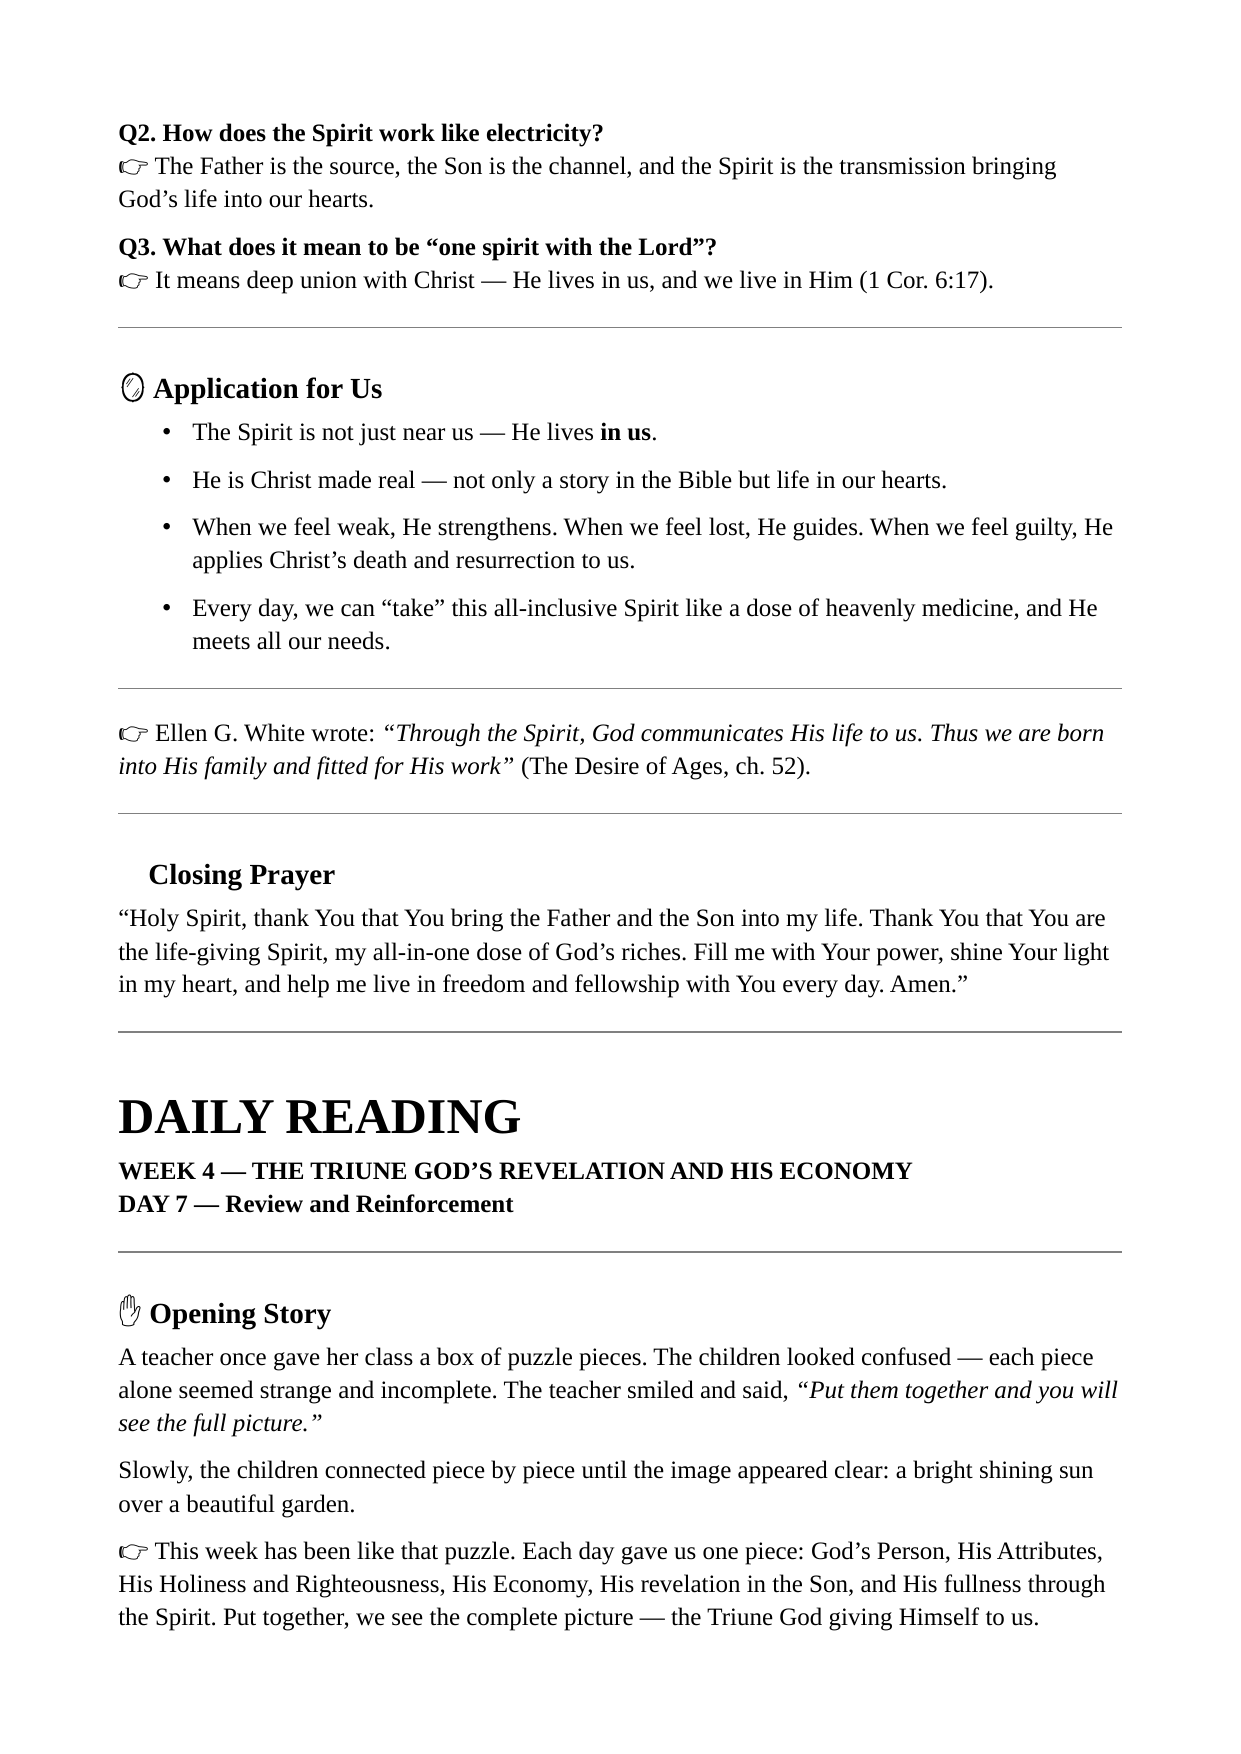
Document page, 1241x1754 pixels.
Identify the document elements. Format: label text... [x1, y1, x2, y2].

text 👉 Ellen G. White wrote: “Through the Spirit, God communicates His life to us. Thus we are born into His family and fitted for His work” (The Desire of Ages, ch. 52). [118, 718, 1122, 780]
subtitle DAILY READING [118, 1086, 1122, 1144]
text Q2. How does the Spirit work like electricity? 👉 The Father is the source, the Son is the channel, and the Spirit is the transmission bringing God’s life into our hearts. [118, 118, 1122, 213]
text A teacher once gave her class a box of puzzle pieces. The children looked confused — each piece alone seemed strange and incomplete. The teacher smiled and said, “Put them together and you will see the full picture.” [118, 1342, 1122, 1437]
list Every day, we can “take” this all-inclusive Spirit like a dose of heavenly medicine, and He meets all our needs. [162, 593, 1122, 655]
text WEEK 4 — THE TRIUNE GOD’S REVELATION AND HIS ECONOMY DAY 7 — Review and Reinforcement [118, 1156, 1122, 1218]
subtitle 🙏 Closing Prayer [118, 857, 1122, 891]
list He is Christ made real — not only a story in the Bible but life in our hearts. [162, 465, 1122, 494]
text 👉 This week has been like that puzzle. Each day gave us one piece: God’s Person, His Attributes, His Holiness and Righteousness, His Economy, His revelation in the Son, and His fullness through the Spirit. Put together, we see the complete picture — the Triune God giving Himself to us. [118, 1536, 1122, 1631]
subtitle ✋ Opening Story [118, 1296, 1122, 1329]
list When we feel weak, He strengthens. When we feel lost, He guides. When we feel guilty, He applies Christ’s death and resurrection to us. [162, 512, 1122, 574]
text Q3. What does it mean to be “one spirit with the Lord”? 👉 It means deep union with Christ — He lives in us, and we live in Him (1 Cor. 6:17). [118, 232, 1122, 293]
text Slowly, the children connected piece by piece until the image appeared clear: a bright shining sun over a beautiful garden. [118, 1456, 1122, 1517]
text “Holy Spirit, thank You that You bring the Father and the Son into my life. Thank You that You are the life-giving Spirit, my all-in-one dose of God’s riches. Fill me with Your power, shine Your light in my heart, and help me live in freedom and fellowship with You every day. Amen.” [118, 903, 1122, 998]
list The Spirit is not just near us — He lives in us. [162, 417, 1122, 446]
subtitle 🪞 Application for Us [118, 371, 1122, 405]
